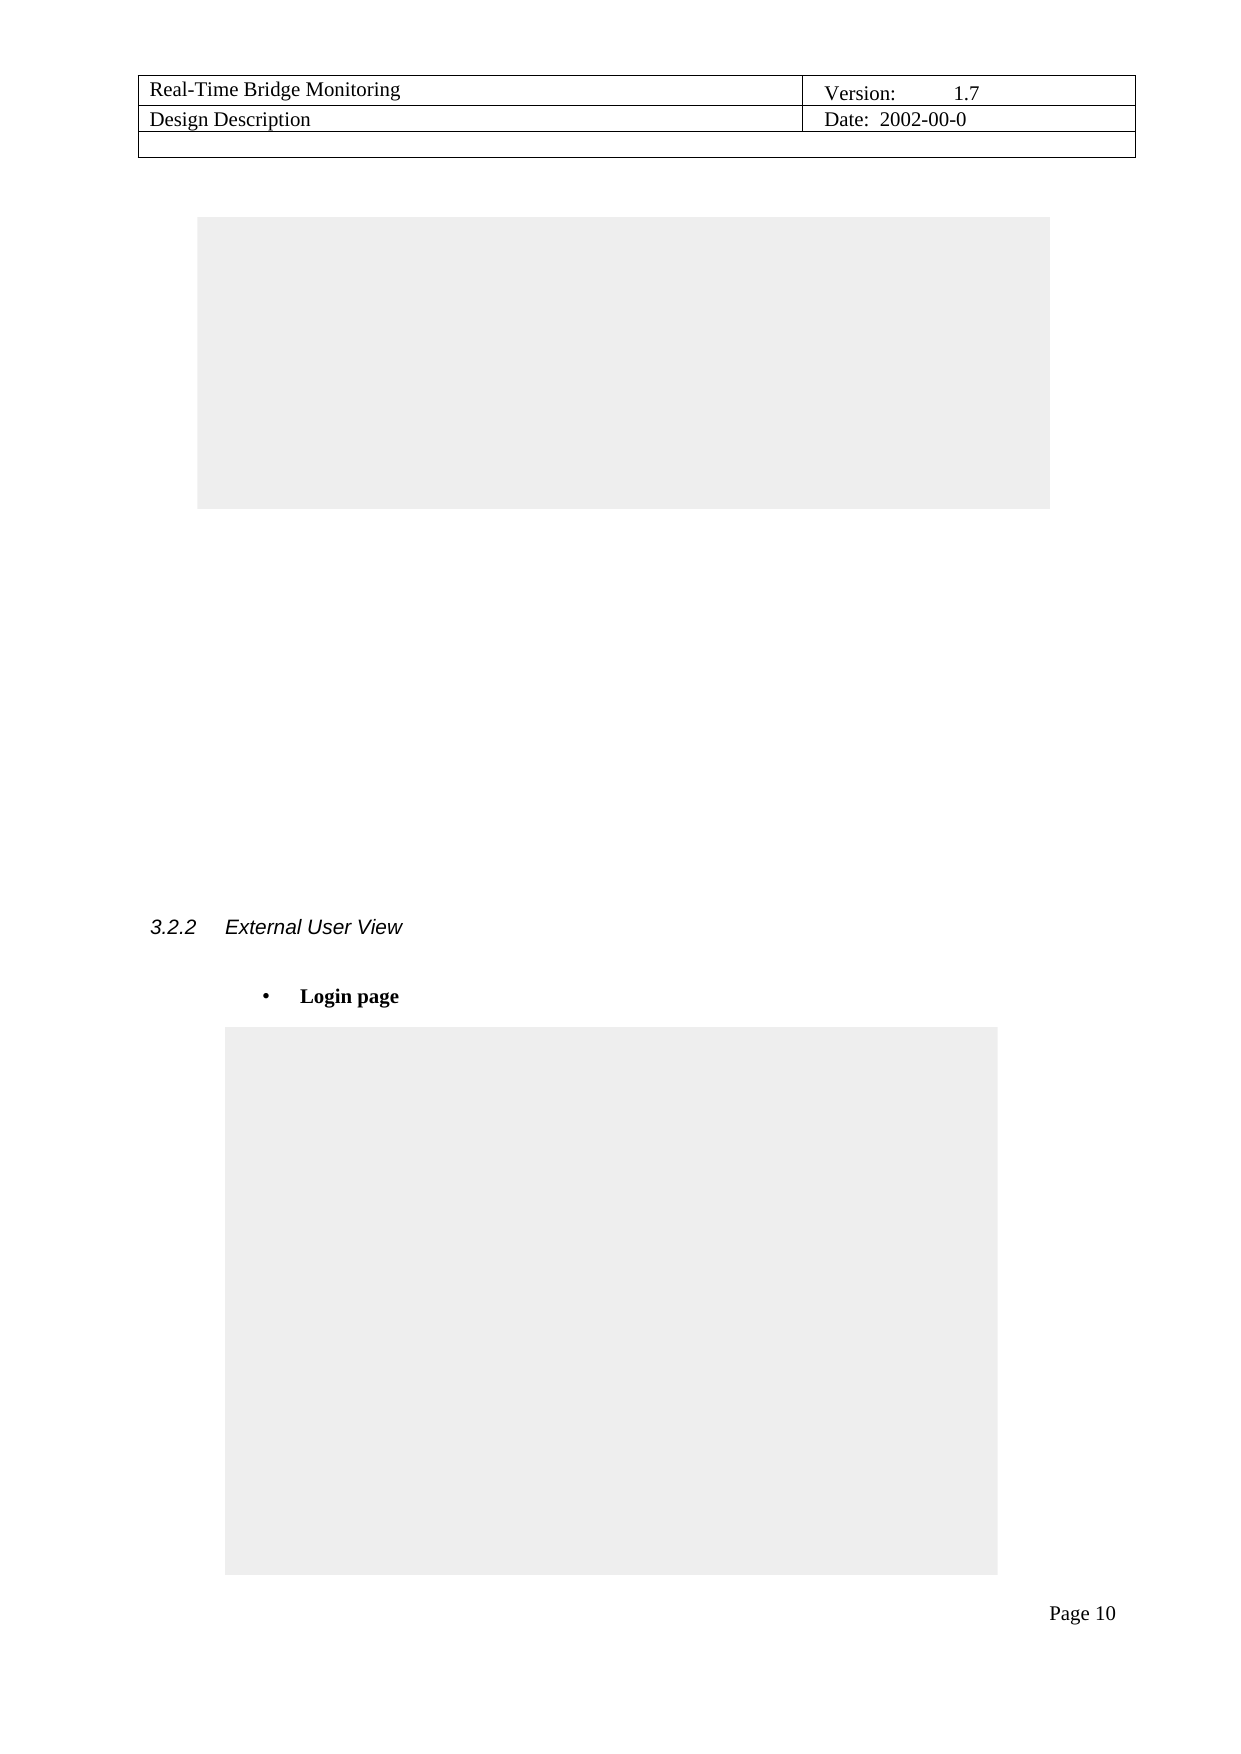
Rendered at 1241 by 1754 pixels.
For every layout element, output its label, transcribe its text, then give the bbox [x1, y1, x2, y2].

list Login page [262, 983, 1090, 1008]
subtitle External User View [150, 914, 1090, 939]
picture [225, 1027, 998, 1114]
picture [197, 217, 1050, 320]
